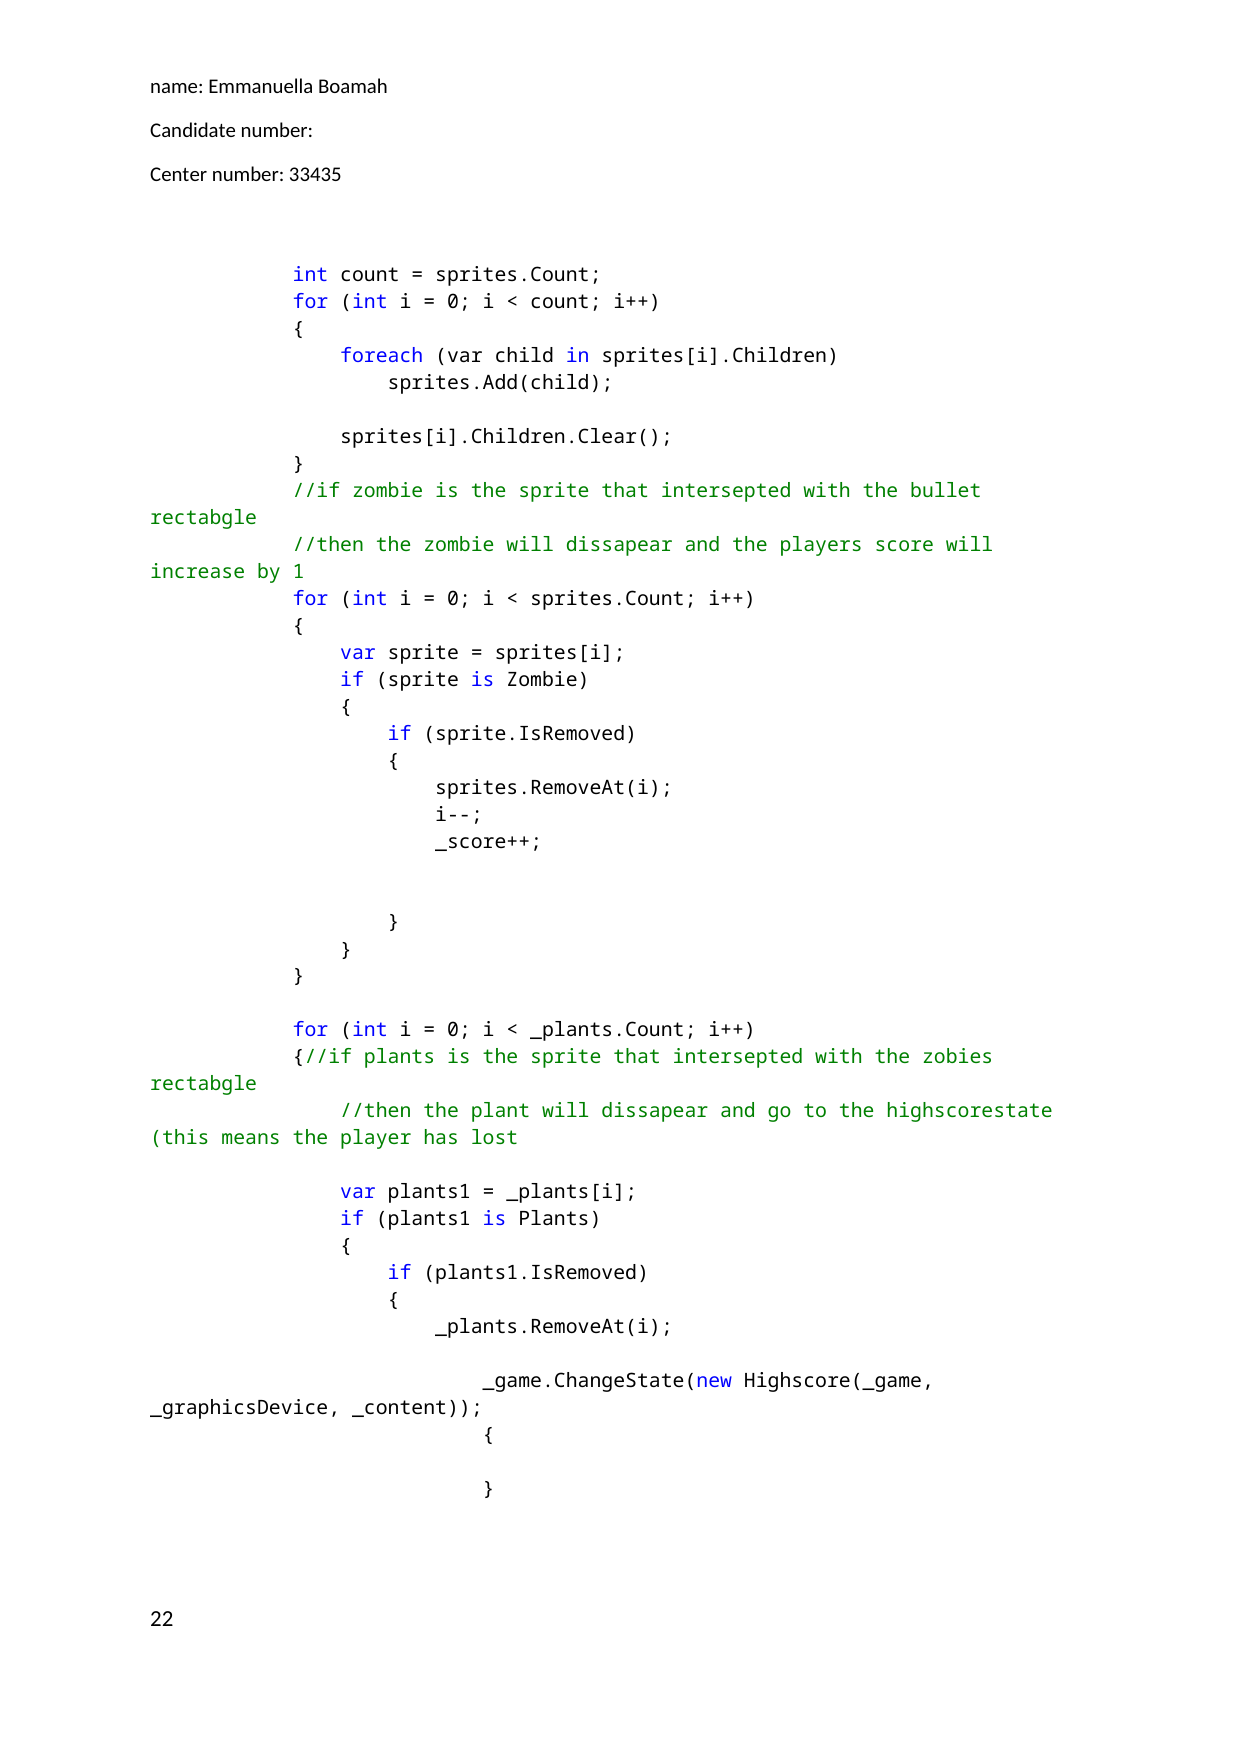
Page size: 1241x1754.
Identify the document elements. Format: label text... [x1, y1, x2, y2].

text sprites.RemoveAt(i); [150, 773, 1090, 800]
text {//if plants is the sprite that intersepted with the zobies rectabgle [150, 1043, 1090, 1097]
text foreach (var child in sprites[i].Children) [150, 341, 1090, 368]
text _game.ChangeState(new Highscore(_game, _graphicsDevice, _content)); [150, 1366, 1090, 1420]
text { [150, 1420, 1090, 1447]
text { [150, 692, 1090, 719]
text } [150, 908, 1090, 935]
text if (sprite.IsRemoved) [150, 719, 1090, 746]
text { [150, 314, 1090, 341]
text int count = sprites.Count; [150, 260, 1090, 287]
text sprites[i].Children.Clear(); [150, 422, 1090, 449]
text } [150, 449, 1090, 476]
text //then the zombie will dissapear and the players score will increase by 1 [150, 530, 1090, 584]
text } [150, 935, 1090, 962]
text for (int i = 0; i < _plants.Count; i++) [150, 1016, 1090, 1043]
text var sprite = sprites[i]; [150, 638, 1090, 665]
text //if zombie is the sprite that intersepted with the bullet rectabgle [150, 476, 1090, 530]
text { [150, 1286, 1090, 1312]
text if (plants1 is Plants) [150, 1204, 1090, 1232]
text } [150, 962, 1090, 989]
text if (plants1.IsRemoved) [150, 1258, 1090, 1286]
text if (sprite is Zombie) [150, 665, 1090, 692]
text for (int i = 0; i < count; i++) [150, 287, 1090, 314]
text sprites.Add(child); [150, 368, 1090, 395]
text //then the plant will dissapear and go to the highscorestate (this means the player has lost [150, 1097, 1090, 1151]
text _score++; [150, 827, 1090, 854]
text { [150, 611, 1090, 638]
text { [150, 746, 1090, 773]
text } [150, 1474, 1090, 1501]
text { [150, 1232, 1090, 1258]
text var plants1 = _plants[i]; [150, 1178, 1090, 1204]
text for (int i = 0; i < sprites.Count; i++) [150, 584, 1090, 611]
text _plants.RemoveAt(i); [150, 1312, 1090, 1339]
text i--; [150, 800, 1090, 827]
